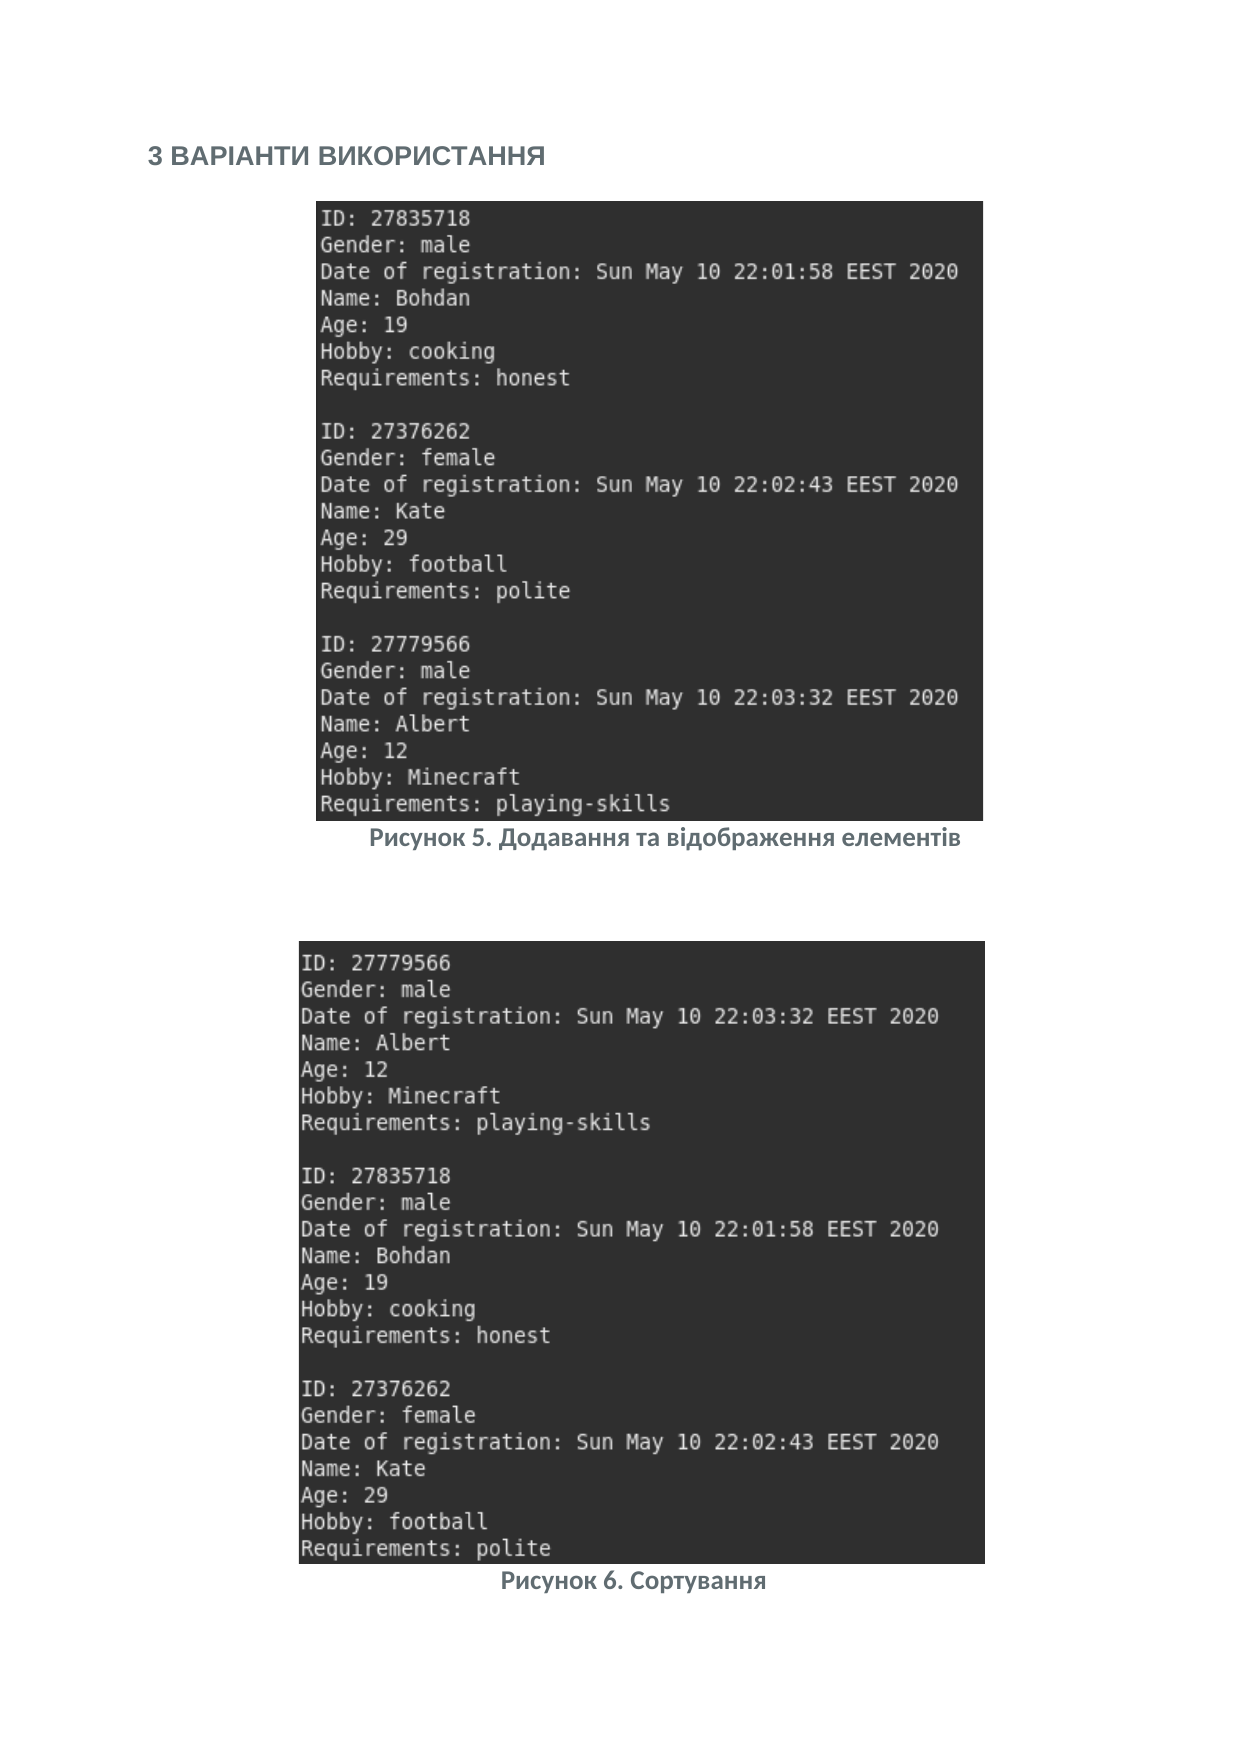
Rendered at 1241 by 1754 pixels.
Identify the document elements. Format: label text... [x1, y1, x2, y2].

picture [298, 941, 985, 1564]
picture [316, 201, 984, 821]
text Рисунок 5. Додавання та відображення елементів [148, 200, 1152, 853]
text Рисунок 6. Сортування [148, 911, 1152, 1596]
text 3 ВАРІАНТИ ВИКОРИСТАННЯ [148, 140, 1152, 171]
